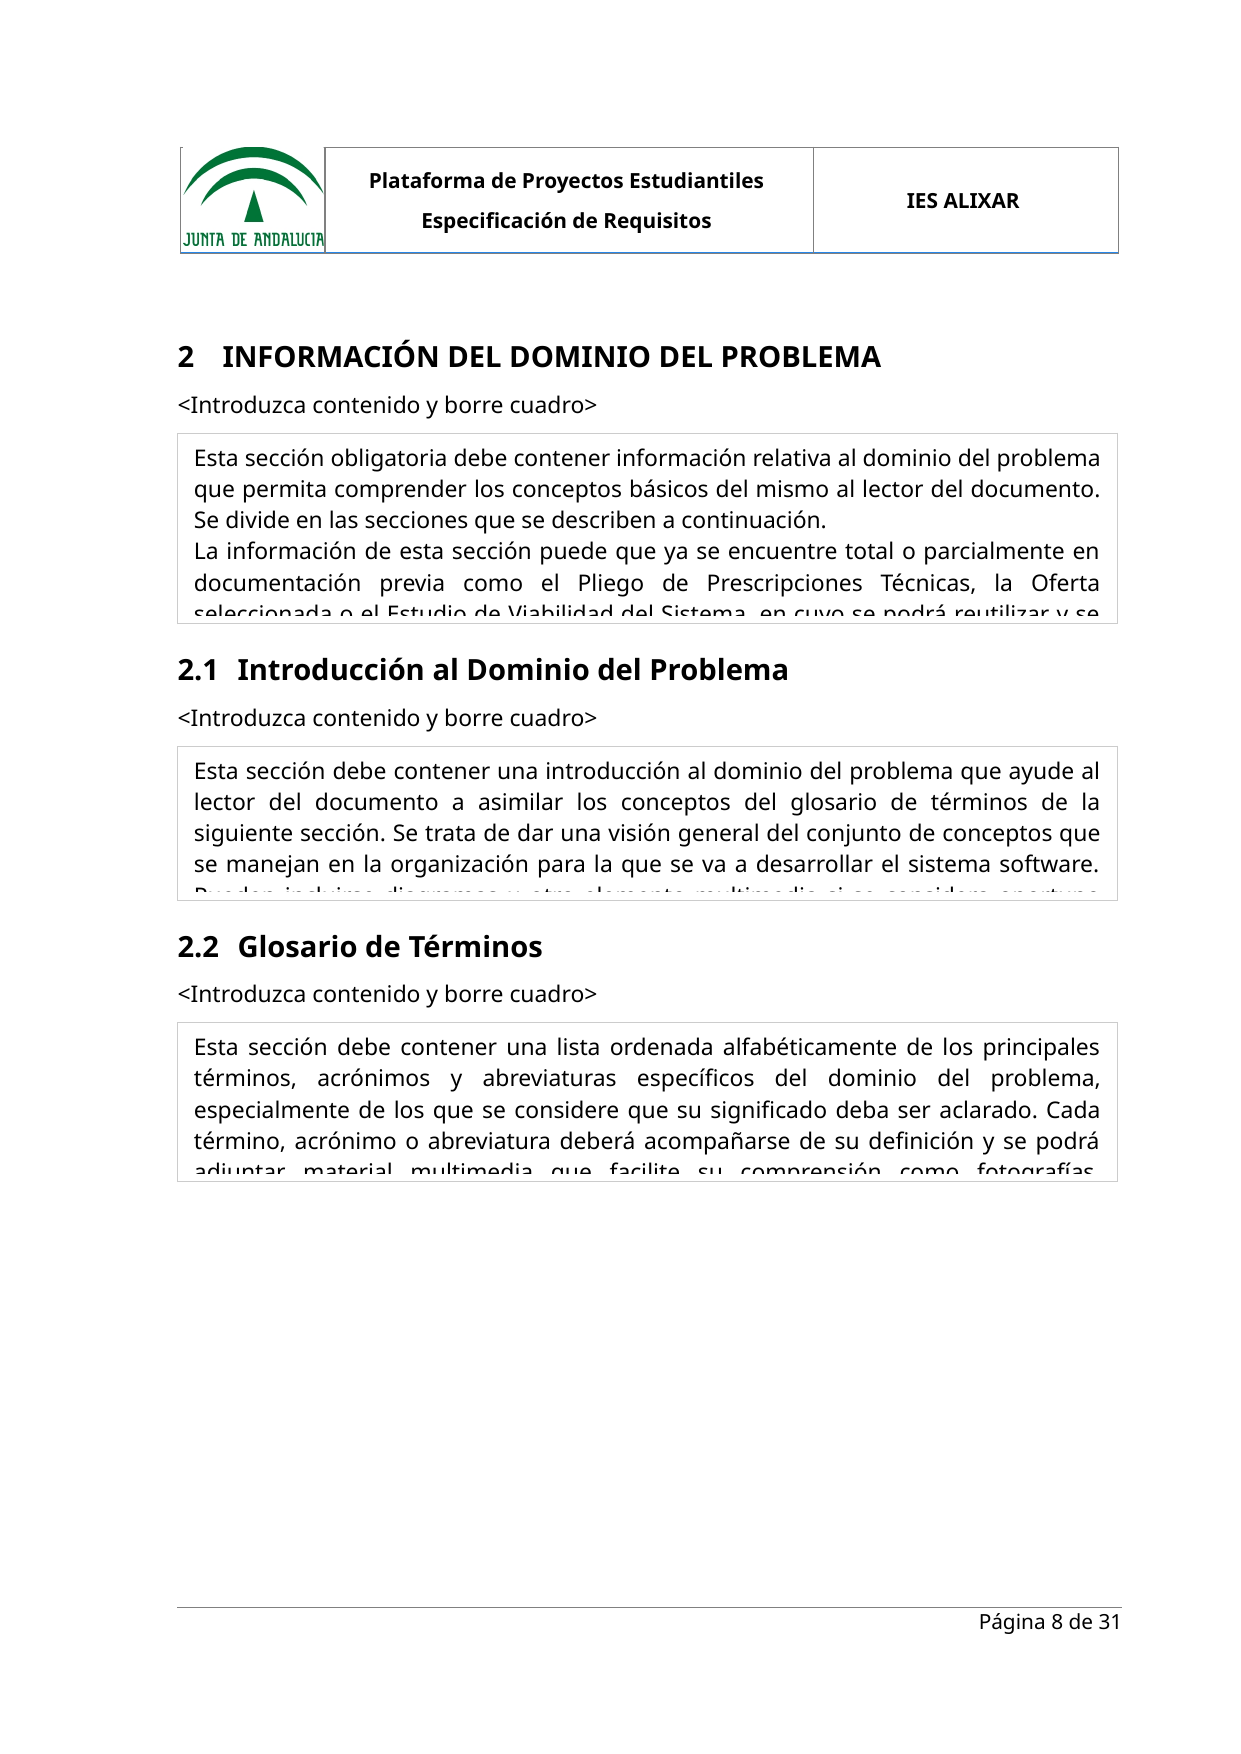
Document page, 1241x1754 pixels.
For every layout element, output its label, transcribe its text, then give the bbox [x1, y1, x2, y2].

text <Introduzca contenido y borre cuadro> [177, 702, 1122, 733]
text <Introduzca contenido y borre cuadro> [177, 389, 1122, 420]
subtitle Glosario de Términos [177, 926, 1122, 966]
subtitle INFORMACIÓN DEL DOMINIO DEL PROBLEMA [177, 336, 1122, 376]
text Esta sección debe contener una lista ordenada alfabéticamente de los principales términos, acrónimos y abreviaturas específicos del dominio del problema, especialmente de los que se considere que su significado deba ser aclarado. Cada término, acrónimo o abreviatura deberá acompañarse de su definición y se podrá adjuntar material multimedia que facilite su comprensión como fotografías, documentos escaneados, diagramas o incluso vídeo o sonido en el caso de que el formato de la ERS lo permita. [194, 1031, 1101, 1173]
picture [183, 147, 324, 246]
text <Introduzca contenido y borre cuadro> [177, 978, 1122, 1009]
subtitle Introducción al Dominio del Problema [177, 649, 1122, 689]
text La información de esta sección puede que ya se encuentre total o parcialmente en documentación previa como el Pliego de Prescripciones Técnicas, la Oferta seleccionada o el Estudio de Viabilidad del Sistema, en cuyo se podrá reutilizar y se hará referencia a dichos documentos como fuente de la misma. [194, 535, 1101, 616]
text Esta sección obligatoria debe contener información relativa al dominio del problema que permita comprender los conceptos básicos del mismo al lector del documento. Se divide en las secciones que se describen a continuación. [194, 441, 1101, 535]
text Esta sección debe contener una introducción al dominio del problema que ayude al lector del documento a asimilar los conceptos del glosario de términos de la siguiente sección. Se trata de dar una visión general del conjunto de conceptos que se manejan en la organización para la que se va a desarrollar el sistema software. Pueden incluirse diagramas u otro elemento multimedia si se considera oportuno para facilitar su comprensión. [194, 754, 1101, 892]
